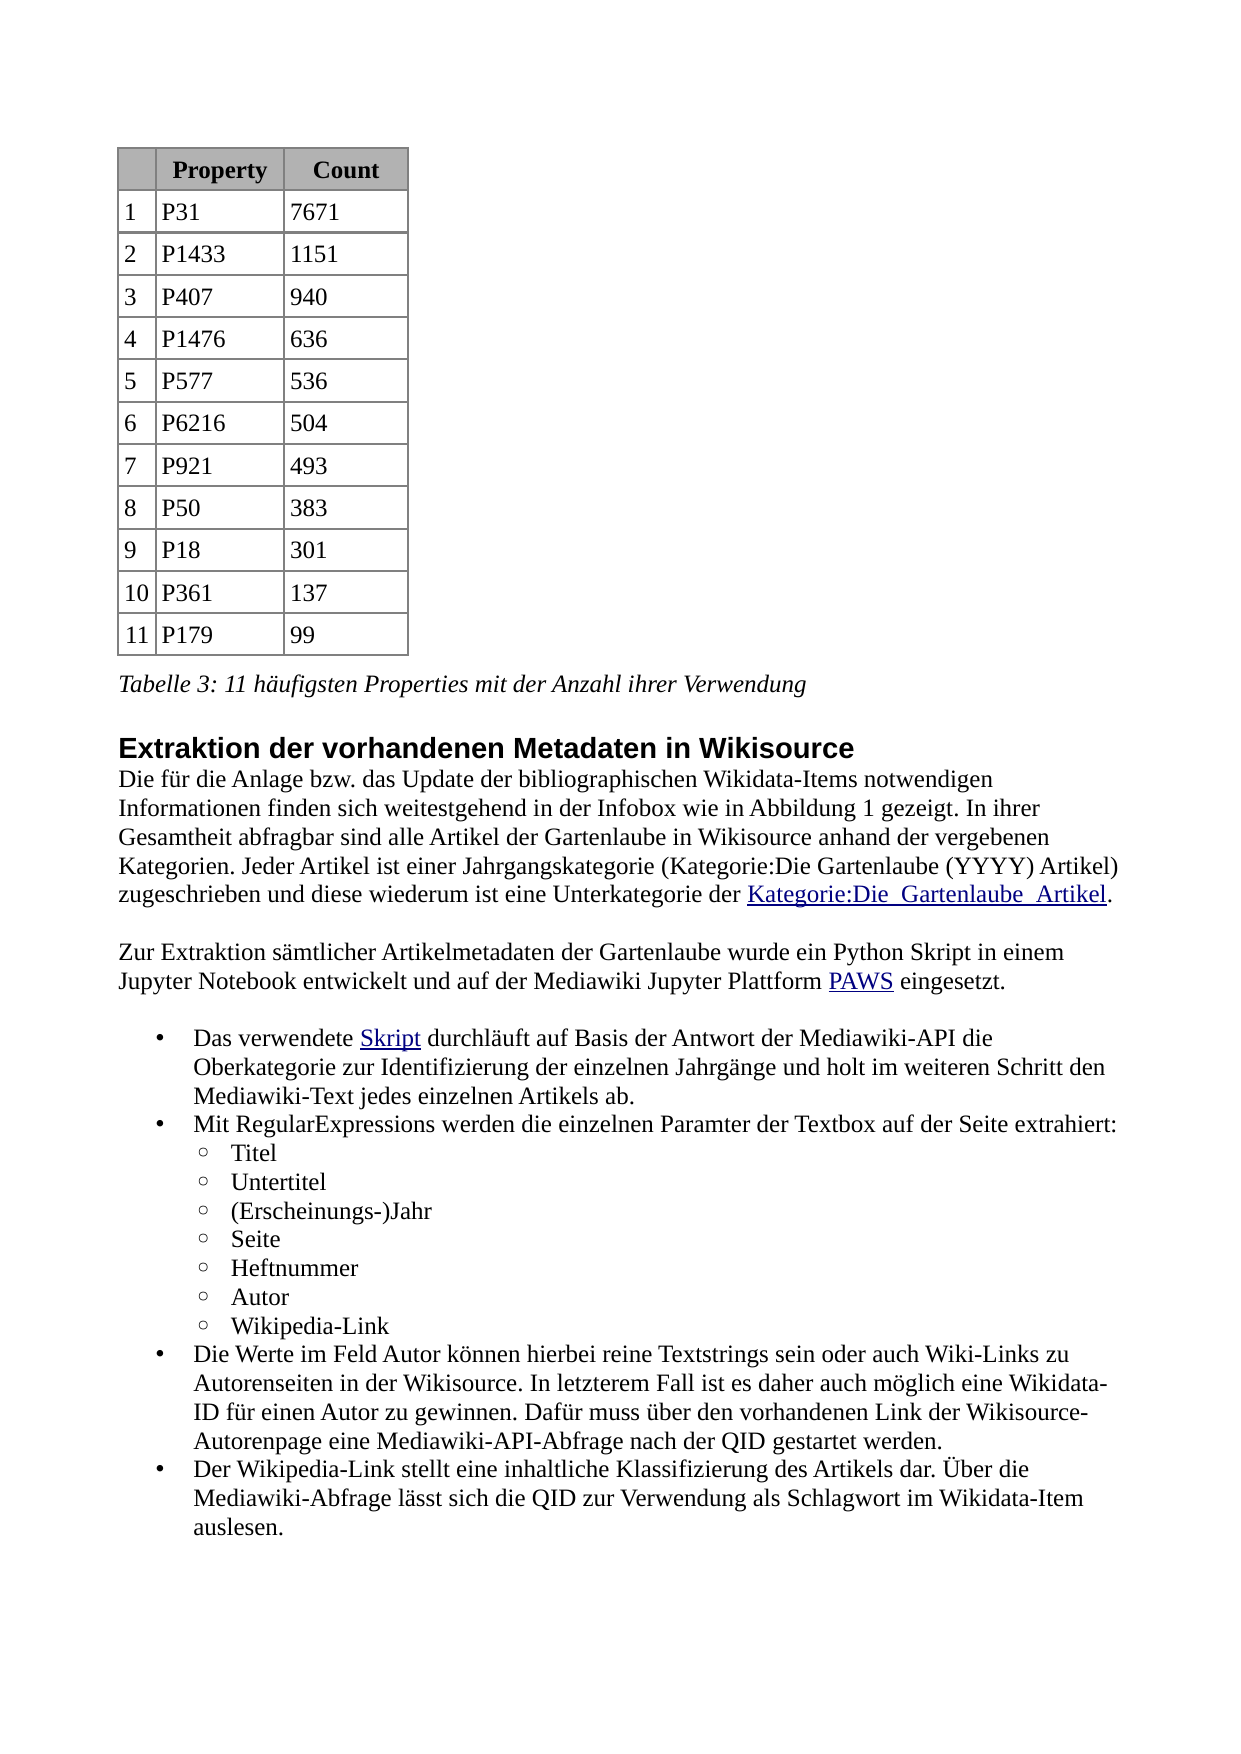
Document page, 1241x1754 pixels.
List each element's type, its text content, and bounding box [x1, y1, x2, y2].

text Die für die Anlage bzw. das Update der bibliographischen Wikidata-Items notwendigen Informationen finden sich weitestgehend in der Infobox wie in Abbildung 1 gezeigt. In ihrer Gesamtheit abfragbar sind alle Artikel der Gartenlaube in Wikisource anhand der vergebenen Kategorien. Jeder Artikel ist einer Jahrgangskategorie (Kategorie:Die Gartenlaube (YYYY) Artikel) zugeschrieben und diese wiederum ist eine Unterkategorie der Kategorie:Die_Gartenlaube_Artikel. [118, 764, 1122, 908]
table_cell P6216 [157, 403, 283, 443]
table_cell P31 [157, 191, 283, 231]
list Titel [193, 1138, 1122, 1167]
table_cell 301 [285, 530, 407, 570]
table_cell P50 [157, 487, 283, 527]
table_cell 137 [285, 572, 407, 612]
table_cell 6 [119, 403, 155, 443]
table_cell P921 [157, 445, 283, 485]
list Die Werte im Feld Autor können hierbei reine Textstrings sein oder auch Wiki-Links zu Autorenseiten in der Wikisource. In letzterem Fall ist es daher auch möglich eine Wikidata-ID für einen Autor zu gewinnen. Dafür muss über den vorhandenen Link der Wikisource-Autorenpage eine Mediawiki-API-Abfrage nach der QID gestartet werden. [156, 1339, 1122, 1454]
table_cell 8 [119, 487, 155, 527]
table_cell 7671 [285, 191, 407, 231]
table_cell 504 [285, 403, 407, 443]
list Der Wikipedia-Link stellt eine inhaltliche Klassifizierung des Artikels dar. Über die Mediawiki-Abfrage lässt sich die QID zur Verwendung als Schlagwort im Wikidata-Item auslesen. [156, 1454, 1122, 1541]
table_cell 3 [119, 276, 155, 316]
table_cell P361 [157, 572, 283, 612]
table_cell 1 [119, 191, 155, 231]
list Das verwendete Skript durchläuft auf Basis der Antwort der Mediawiki-API die Oberkategorie zur Identifizierung der einzelnen Jahrgänge und holt im weiteren Schritt den Mediawiki-Text jedes einzelnen Artikels ab. [156, 1023, 1122, 1109]
table_cell 4 [119, 318, 155, 358]
table_cell 636 [285, 318, 407, 358]
table_cell 11 [119, 614, 155, 654]
table_cell 940 [285, 276, 407, 316]
table_cell P577 [157, 360, 283, 401]
list (Erscheinungs-)Jahr [193, 1196, 1122, 1224]
table_cell 2 [119, 234, 155, 274]
table_header [119, 149, 155, 189]
table_cell 9 [119, 530, 155, 570]
list Wikipedia-Link [193, 1311, 1122, 1339]
table_cell 10 [119, 572, 155, 612]
subtitle Extraktion der vorhandenen Metadaten in Wikisource [118, 731, 1122, 764]
list Mit RegularExpressions werden die einzelnen Paramter der Textbox auf der Seite extrahiert: [156, 1109, 1122, 1138]
table_header Property [157, 149, 283, 189]
table_cell 493 [285, 445, 407, 485]
table_cell P407 [157, 276, 283, 316]
list Untertitel [193, 1167, 1122, 1196]
table_cell 536 [285, 360, 407, 401]
table_cell P18 [157, 530, 283, 570]
text Tabelle 3: 11 häufigsten Properties mit der Anzahl ihrer Verwendung [118, 669, 1122, 698]
table_cell P1433 [157, 234, 283, 274]
table_cell P179 [157, 614, 283, 654]
table_cell 7 [119, 445, 155, 485]
list Seite [193, 1224, 1122, 1253]
table_header Count [285, 149, 407, 189]
table_cell 99 [285, 614, 407, 654]
list Heftnummer [193, 1253, 1122, 1282]
table_cell 5 [119, 360, 155, 401]
text Zur Extraktion sämtlicher Artikelmetadaten der Gartenlaube wurde ein Python Skript in einem Jupyter Notebook entwickelt und auf der Mediawiki Jupyter Plattform PAWS eingesetzt. [118, 937, 1122, 994]
list Autor [193, 1282, 1122, 1311]
table_cell 1151 [285, 234, 407, 274]
table_cell 383 [285, 487, 407, 527]
table_cell P1476 [157, 318, 283, 358]
